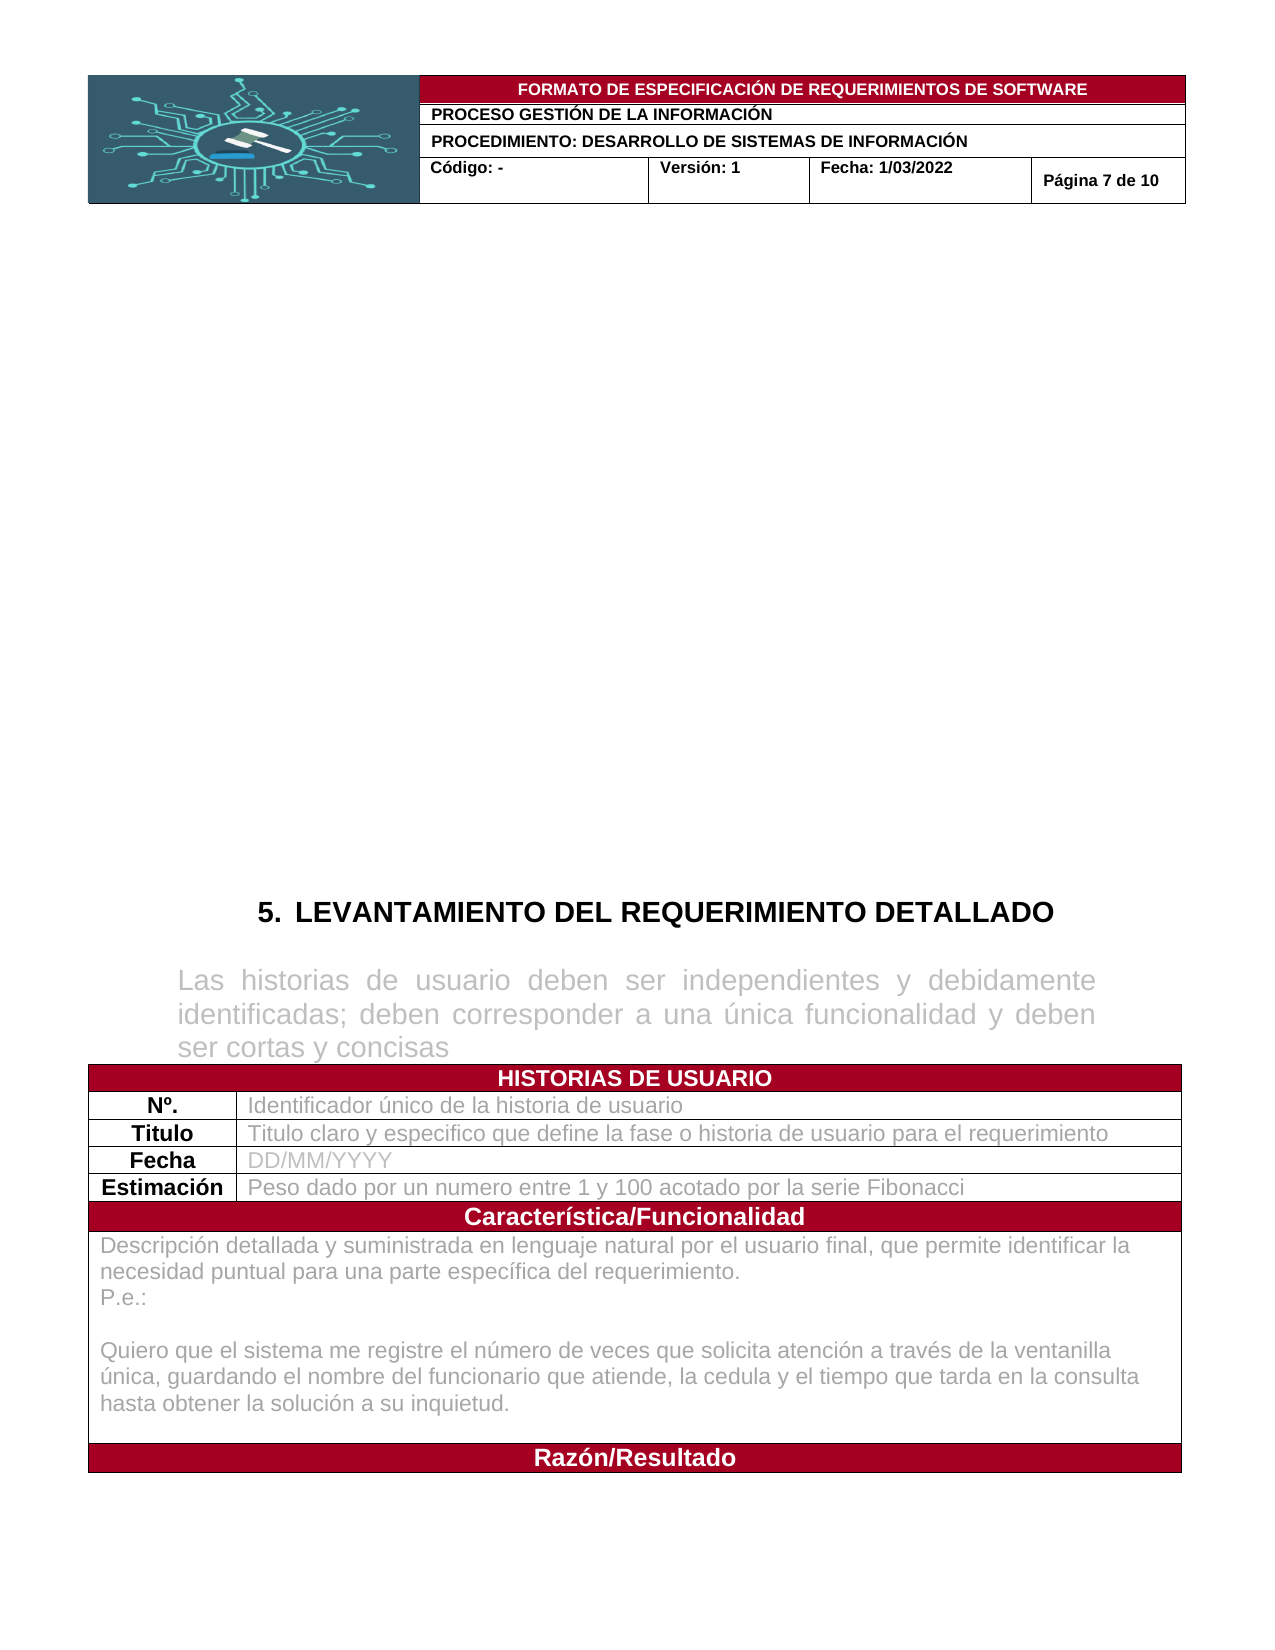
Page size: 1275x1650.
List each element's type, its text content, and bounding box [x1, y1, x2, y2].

table_cell Característica/Funcionalidad [89, 1202, 1181, 1231]
table_cell DD/MM/YYYY [237, 1147, 1181, 1173]
table_cell Peso dado por un numero entre 1 y 100 acotado por la serie Fibonacci [237, 1174, 1181, 1201]
table_header HISTORIAS DE USUARIO [89, 1065, 1181, 1091]
table_cell Titulo claro y especifico que define la fase o historia de usuario para el requerimiento [237, 1120, 1181, 1146]
text Las historias de usuario deben ser independientes y debidamente identificadas; deben corresponder a una única funcionalidad y deben ser cortas y concisas [177, 963, 1098, 1064]
picture [87, 75, 420, 203]
table_cell Identificador único de la historia de usuario [237, 1092, 1181, 1118]
table_cell Descripción detallada y suministrada en lenguaje natural por el usuario final, que permite identificar la necesidad puntual para una parte específica del requerimiento. P.e.: Quiero que el sistema me registre el número de veces que solicita atención a través de la ventanilla única, guardando el nombre del funcionario que atiende, la cedula y el tiempo que tarda en la consulta hasta obtener la solución a su inquietud. [89, 1232, 1181, 1442]
subtitle LEVANTAMIENTO DEL REQUERIMIENTO DETALLADO [215, 894, 1098, 928]
table_cell Estimación [89, 1174, 236, 1201]
table_cell Fecha [89, 1147, 236, 1173]
table_cell Titulo [89, 1120, 236, 1146]
table_cell Razón/Resultado [89, 1444, 1181, 1472]
table_cell Nº. [89, 1092, 236, 1118]
